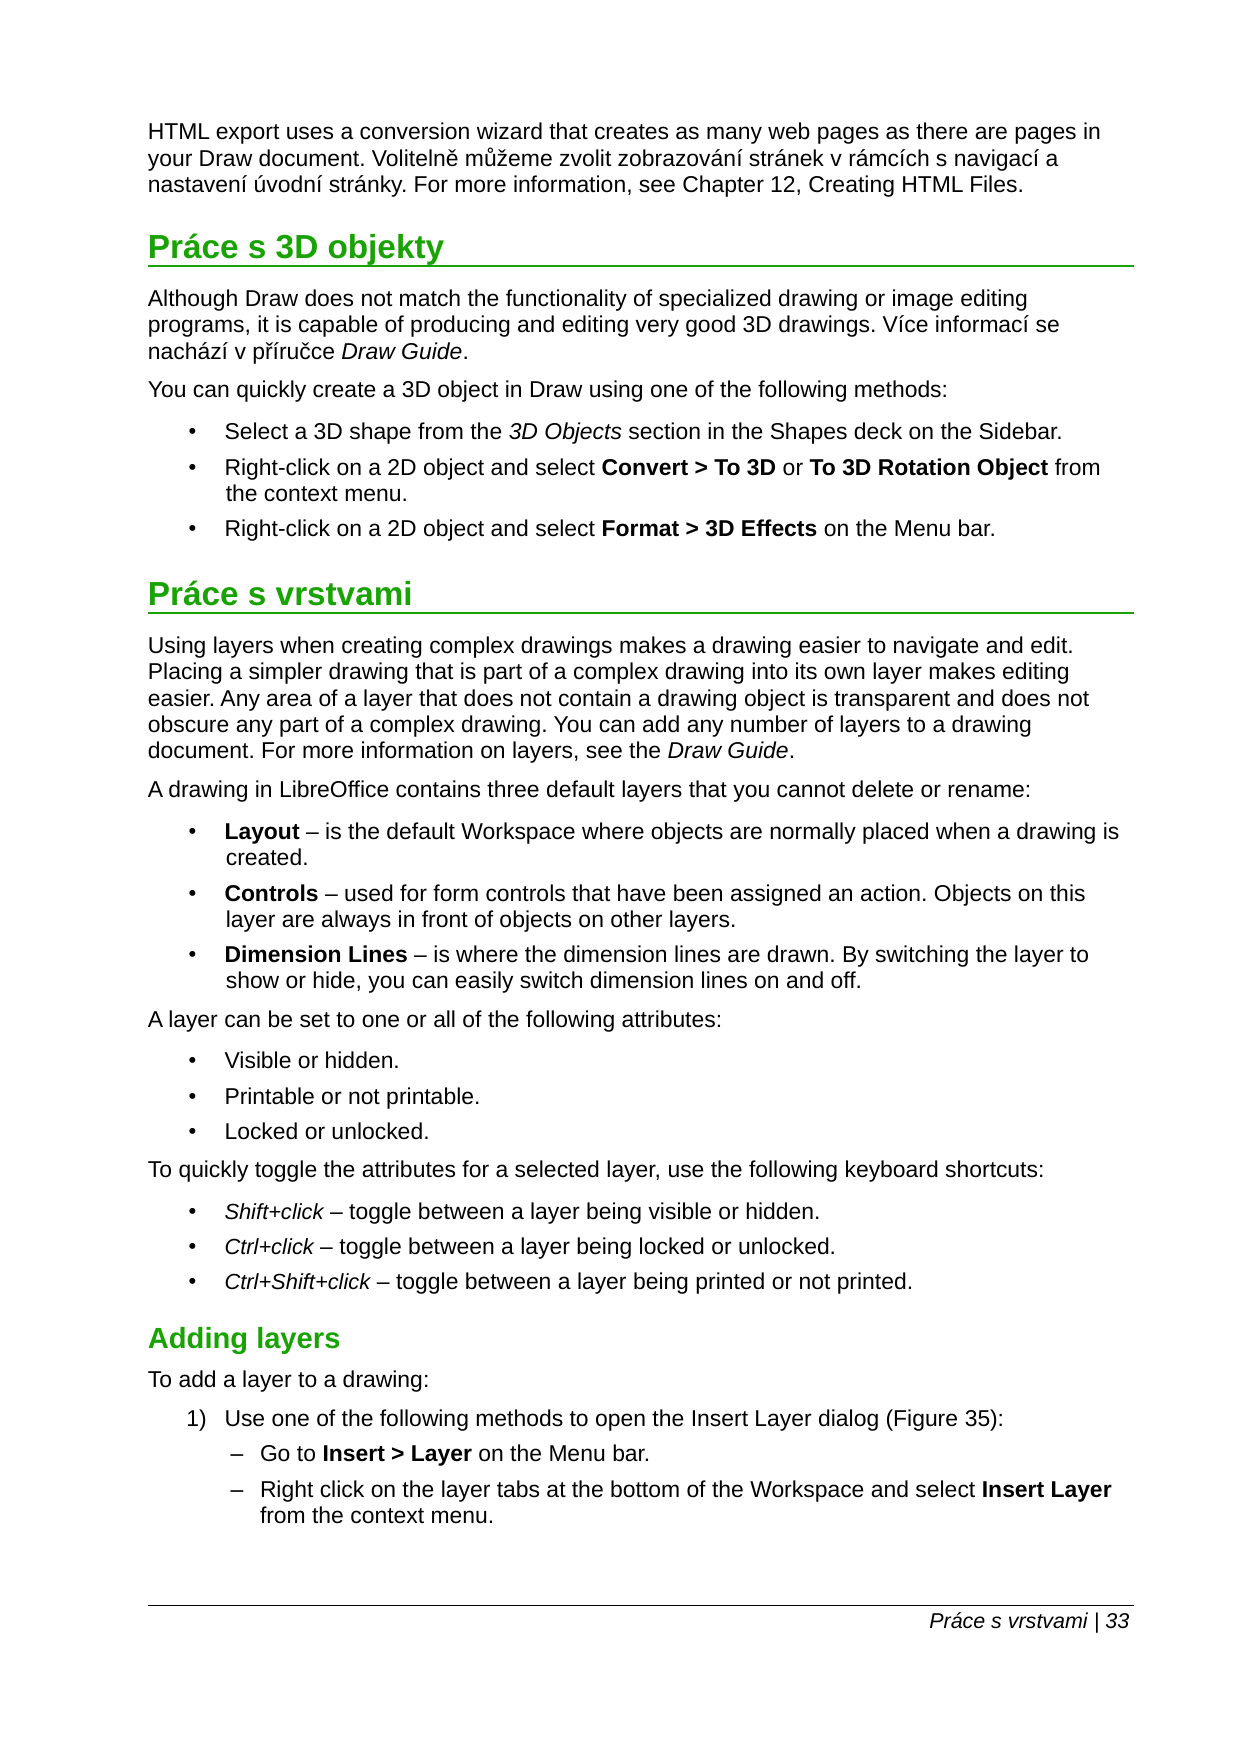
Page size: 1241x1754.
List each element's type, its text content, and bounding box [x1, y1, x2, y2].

text HTML export uses a conversion wizard that creates as many web pages as there are pages in your Draw document. Volitelně můžeme zvolit zobrazování stránek v rámcích s navigací a nastavení úvodní stránky. For more information, see Chapter 12, Creating HTML Files. [148, 118, 1134, 197]
list Select a 3D shape from the 3D Objects section in the Shapes deck on the Sidebar. [185, 415, 1134, 444]
list Ctrl+click – toggle between a layer being locked or unlocked. [185, 1230, 1134, 1259]
list You can quickly create a 3D object in Draw using one of the following methods: [148, 376, 1134, 403]
list Printable or not printable. [185, 1080, 1134, 1109]
subtitle Práce s vrstvami [148, 574, 1134, 612]
list Dimension Lines – is where the dimension lines are drawn. By switching the layer to show or hide, you can easily switch dimension lines on and off. [185, 938, 1134, 997]
text A drawing in LibreOffice contains three default layers that you cannot delete or rename: [148, 776, 1134, 803]
subtitle Práce s 3D objekty [148, 227, 1134, 265]
text To quickly toggle the attributes for a selected layer, use the following keyboard shortcuts: [148, 1156, 1134, 1182]
text A layer can be set to one or all of the following attributes: [148, 1006, 1134, 1032]
subtitle Adding layers [148, 1321, 1134, 1354]
list Right click on the layer tabs at the bottom of the Workspace and select Insert Layer from the context menu. [230, 1476, 1134, 1528]
list Shift+click – toggle between a layer being visible or hidden. [185, 1195, 1134, 1224]
list Locked or unlocked. [185, 1115, 1134, 1147]
list Use one of the following methods to open the Insert Layer dialog (Figure 35): [207, 1405, 1134, 1432]
list Right-click on a 2D object and select Convert > To 3D or To 3D Rotation Object from the context menu. [185, 451, 1134, 506]
list Right-click on a 2D object and select Format > 3D Effects on the Menu bar. [185, 512, 1134, 544]
text To add a layer to a drawing: [148, 1366, 1134, 1393]
list Layout – is the default Workspace where objects are normally placed when a drawing is created. [185, 815, 1134, 871]
list Visible or hidden. [185, 1044, 1134, 1074]
text Using layers when creating complex drawings makes a drawing easier to navigate and edit. Placing a simpler drawing that is part of a complex drawing into its own layer makes editing easier. Any area of a layer that does not contain a drawing object is transparent and does not obscure any part of a complex drawing. You can add any number of layers to a drawing document. For more information on layers, see the Draw Guide. [148, 632, 1134, 764]
list Go to Insert > Layer on the Menu bar. [230, 1440, 1134, 1467]
list Ctrl+Shift+click – toggle between a layer being printed or not printed. [185, 1265, 1134, 1297]
text Although Draw does not match the functionality of specialized drawing or image editing programs, it is capable of producing and editing very good 3D drawings. Více informací se nachází v příručce Draw Guide. [148, 285, 1134, 364]
list Controls – used for form controls that have been assigned an action. Objects on this layer are always in front of objects on other layers. [185, 877, 1134, 932]
